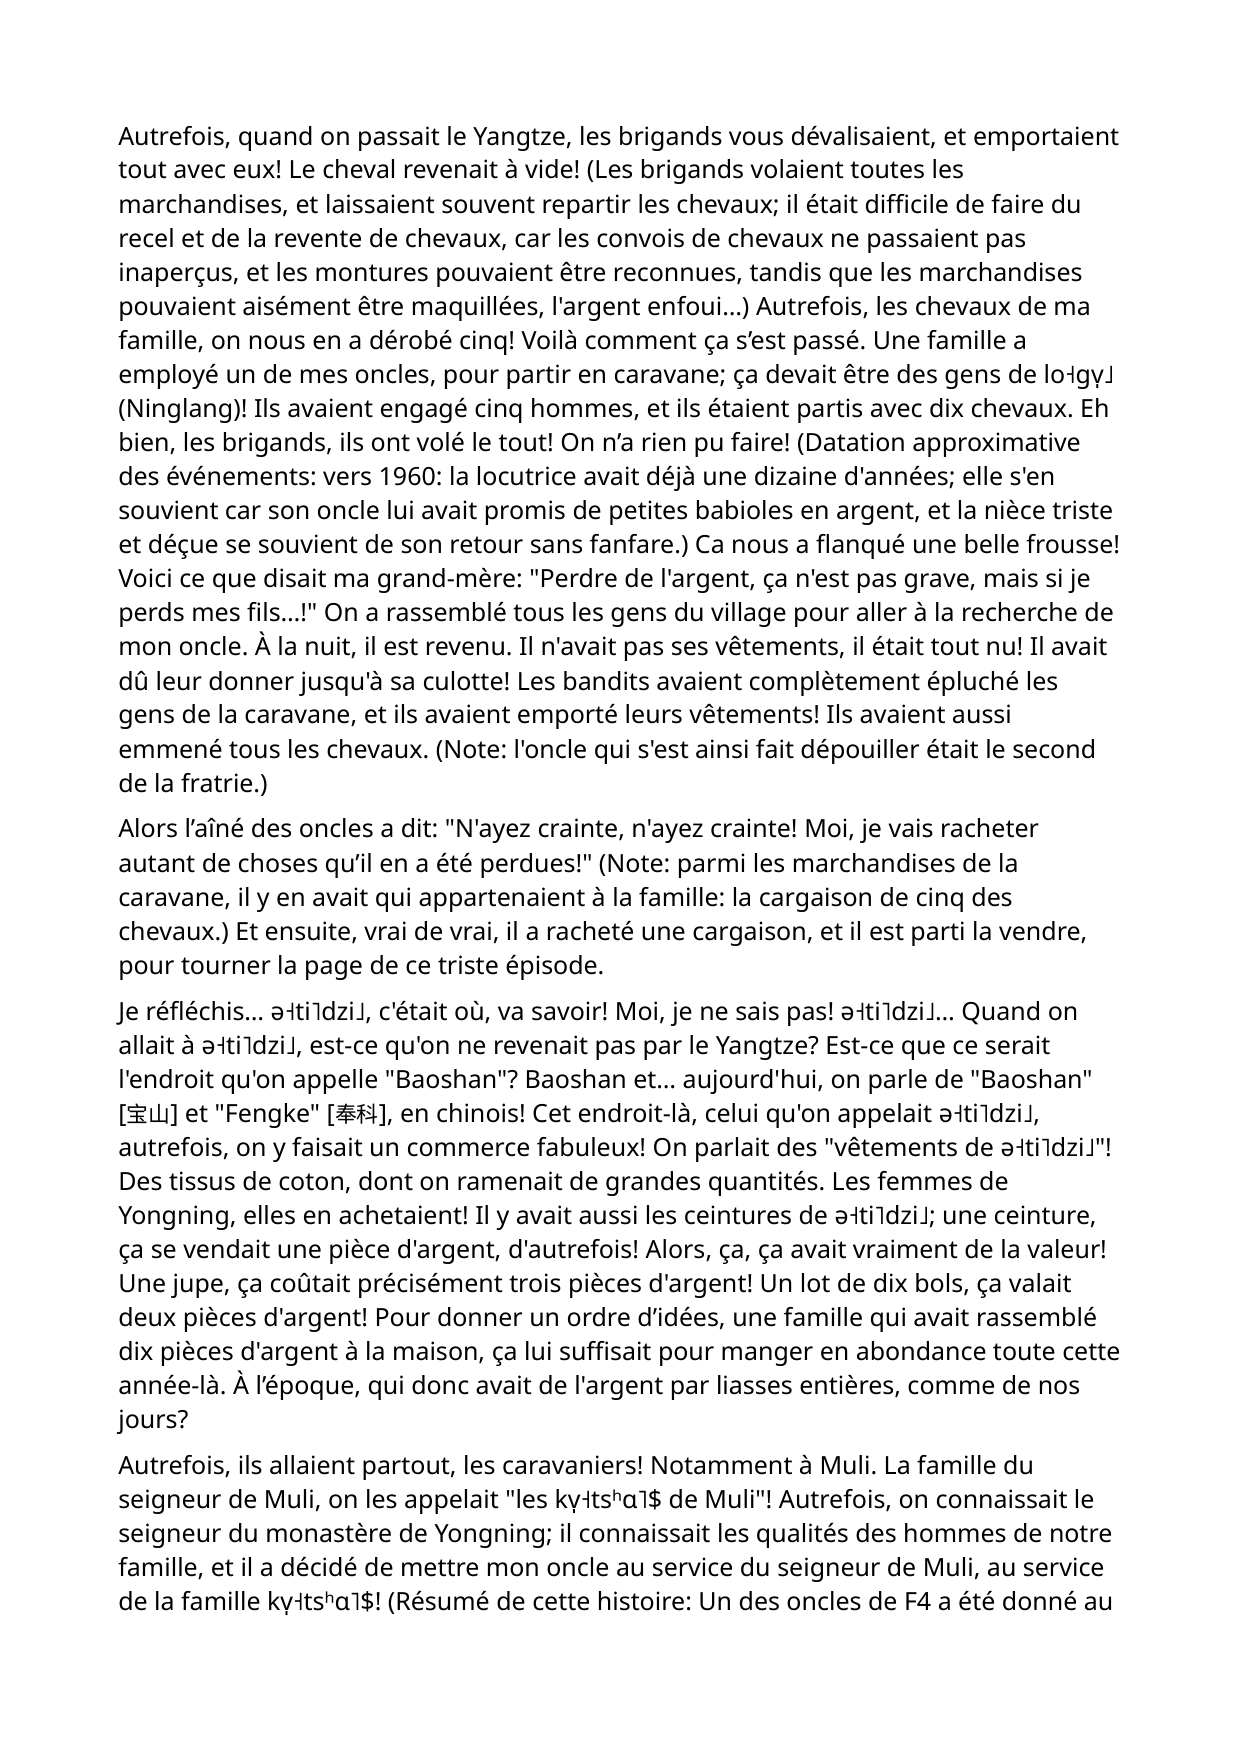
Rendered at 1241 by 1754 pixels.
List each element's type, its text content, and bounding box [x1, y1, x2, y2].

text Alors l’aîné des oncles a dit: "N'ayez crainte, n'ayez crainte! Moi, je vais racheter autant de choses qu’il en a été perdues!" (Note: parmi les marchandises de la caravane, il y en avait qui appartenaient à la famille: la cargaison de cinq des chevaux.) Et ensuite, vrai de vrai, il a racheté une cargaison, et il est parti la vendre, pour tourner la page de ce triste épisode. [118, 811, 1122, 981]
text Autrefois, ils allaient partout, les caravaniers! Notamment à Muli. La famille du seigneur de Muli, on les appelait "les kv̩˧tsʰɑ˥$ de Muli"! Autrefois, on connaissait le seigneur du monastère de Yongning; il connaissait les qualités des hommes de notre famille, et il a décidé de mettre mon oncle au service du seigneur de Muli, au service de la famille kv̩˧tsʰɑ˥$! (Résumé de cette histoire: Un des oncles de F4 a été donné au [118, 1448, 1122, 1618]
text Je réfléchis… ə˧ti˥dzi˩, c'était où, va savoir! Moi, je ne sais pas! ə˧ti˥dzi˩… Quand on allait à ə˧ti˥dzi˩, est-ce qu'on ne revenait pas par le Yangtze? Est-ce que ce serait l'endroit qu'on appelle "Baoshan"? Baoshan et… aujourd'hui, on parle de "Baoshan" [宝山] et "Fengke" [奉科], en chinois! Cet endroit-là, celui qu'on appelait ə˧ti˥dzi˩, autrefois, on y faisait un commerce fabuleux! On parlait des "vêtements de ə˧ti˥dzi˩"! Des tissus de coton, dont on ramenait de grandes quantités. Les femmes de Yongning, elles en achetaient! Il y avait aussi les ceintures de ə˧ti˥dzi˩; une ceinture, ça se vendait une pièce d'argent, d'autrefois! Alors, ça, ça avait vraiment de la valeur! Une jupe, ça coûtait précisément trois pièces d'argent! Un lot de dix bols, ça valait deux pièces d'argent! Pour donner un ordre d’idées, une famille qui avait rassemblé dix pièces d'argent à la maison, ça lui suffisait pour manger en abondance toute cette année-là. À l’époque, qui donc avait de l'argent par liasses entières, comme de nos jours? [118, 993, 1122, 1436]
text Autrefois, quand on passait le Yangtze, les brigands vous dévalisaient, et emportaient tout avec eux! Le cheval revenait à vide! (Les brigands volaient toutes les marchandises, et laissaient souvent repartir les chevaux; il était difficile de faire du recel et de la revente de chevaux, car les convois de chevaux ne passaient pas inaperçus, et les montures pouvaient être reconnues, tandis que les marchandises pouvaient aisément être maquillées, l'argent enfoui…) Autrefois, les chevaux de ma famille, on nous en a dérobé cinq! Voilà comment ça s’est passé. Une famille a employé un de mes oncles, pour partir en caravane; ça devait être des gens de lo˧gv̩˩ (Ninglang)! Ils avaient engagé cinq hommes, et ils étaient partis avec dix chevaux. Eh bien, les brigands, ils ont volé le tout! On n’a rien pu faire! (Datation approximative des événements: vers 1960: la locutrice avait déjà une dizaine d'années; elle s'en souvient car son oncle lui avait promis de petites babioles en argent, et la nièce triste et déçue se souvient de son retour sans fanfare.) Ca nous a flanqué une belle frousse! Voici ce que disait ma grand-mère: "Perdre de l'argent, ça n'est pas grave, mais si je perds mes fils…!" On a rassemblé tous les gens du village pour aller à la recherche de mon oncle. À la nuit, il est revenu. Il n'avait pas ses vêtements, il était tout nu! Il avait dû leur donner jusqu'à sa culotte! Les bandits avaient complètement épluché les gens de la caravane, et ils avaient emporté leurs vêtements! Ils avaient aussi emmené tous les chevaux. (Note: l'oncle qui s'est ainsi fait dépouiller était le second de la fratrie.) [118, 118, 1122, 799]
